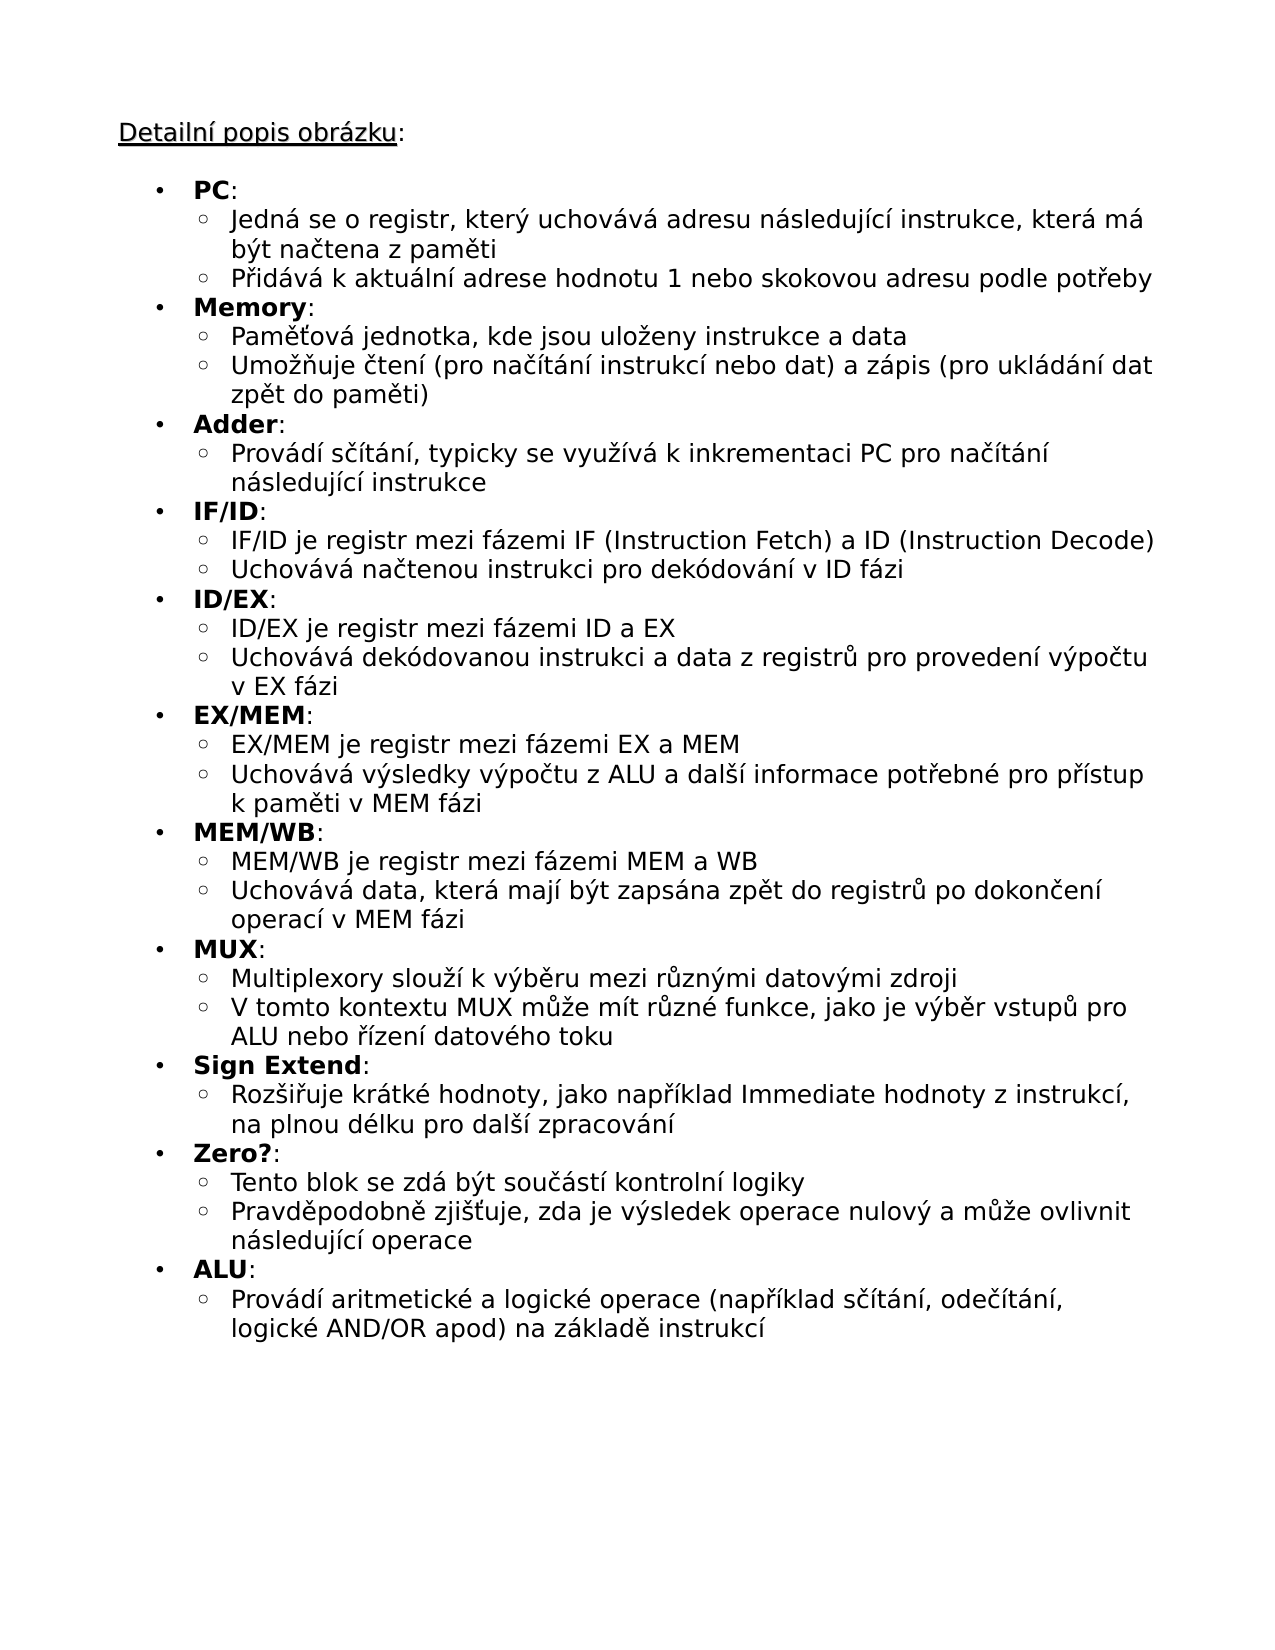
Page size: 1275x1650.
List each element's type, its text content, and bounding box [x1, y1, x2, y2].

list V tomto kontextu MUX může mít různé funkce, jako je výběr vstupů pro ALU nebo řízení datového toku [193, 993, 1157, 1051]
list Provádí sčítání, typicky se využívá k inkrementaci PC pro načítání následující instrukce [193, 439, 1157, 497]
list ALU: [156, 1256, 1157, 1285]
list MEM/WB: [156, 818, 1157, 847]
list Uchovává data, která mají být zapsána zpět do registrů po dokončení operací v MEM fázi [193, 876, 1157, 935]
list Sign Extend: [156, 1051, 1157, 1081]
list Umožňuje čtení (pro načítání instrukcí nebo dat) a zápis (pro ukládání dat zpět do paměti) [193, 351, 1157, 410]
list ID/EX: [156, 585, 1157, 614]
list Tento blok se zdá být součástí kontrolní logiky [193, 1168, 1157, 1197]
list Provádí aritmetické a logické operace (například sčítání, odečítání, logické AND/OR apod) na základě instrukcí [193, 1285, 1157, 1343]
list Paměťová jednotka, kde jsou uloženy instrukce a data [193, 322, 1157, 351]
list MUX: [156, 935, 1157, 964]
list EX/MEM je registr mezi fázemi EX a MEM [193, 731, 1157, 760]
list Adder: [156, 410, 1157, 439]
list Uchovává načtenou instrukci pro dekódování v ID fázi [193, 556, 1157, 585]
list ID/EX je registr mezi fázemi ID a EX [193, 614, 1157, 643]
list Uchovává dekódovanou instrukci a data z registrů pro provedení výpočtu v EX fázi [193, 643, 1157, 701]
list Multiplexory slouží k výběru mezi různými datovými zdroji [193, 964, 1157, 993]
list Memory: [156, 293, 1157, 322]
list Přidává k aktuální adrese hodnotu 1 nebo skokovou adresu podle potřeby [193, 264, 1157, 293]
list Zero?: [156, 1139, 1157, 1168]
list Uchovává výsledky výpočtu z ALU a další informace potřebné pro přístup k paměti v MEM fázi [193, 760, 1157, 818]
list Pravděpodobně zjišťuje, zda je výsledek operace nulový a může ovlivnit následující operace [193, 1197, 1157, 1256]
list MEM/WB je registr mezi fázemi MEM a WB [193, 847, 1157, 876]
text Detailní popis obrázku: [118, 118, 1157, 147]
list IF/ID je registr mezi fázemi IF (Instruction Fetch) a ID (Instruction Decode) [193, 526, 1157, 556]
list IF/ID: [156, 497, 1157, 526]
list Jedná se o registr, který uchovává adresu následující instrukce, která má být načtena z paměti [193, 206, 1157, 264]
list Rozšiřuje krátké hodnoty, jako například Immediate hodnoty z instrukcí, na plnou délku pro další zpracování [193, 1081, 1157, 1139]
list EX/MEM: [156, 701, 1157, 731]
list PC: [156, 176, 1157, 206]
